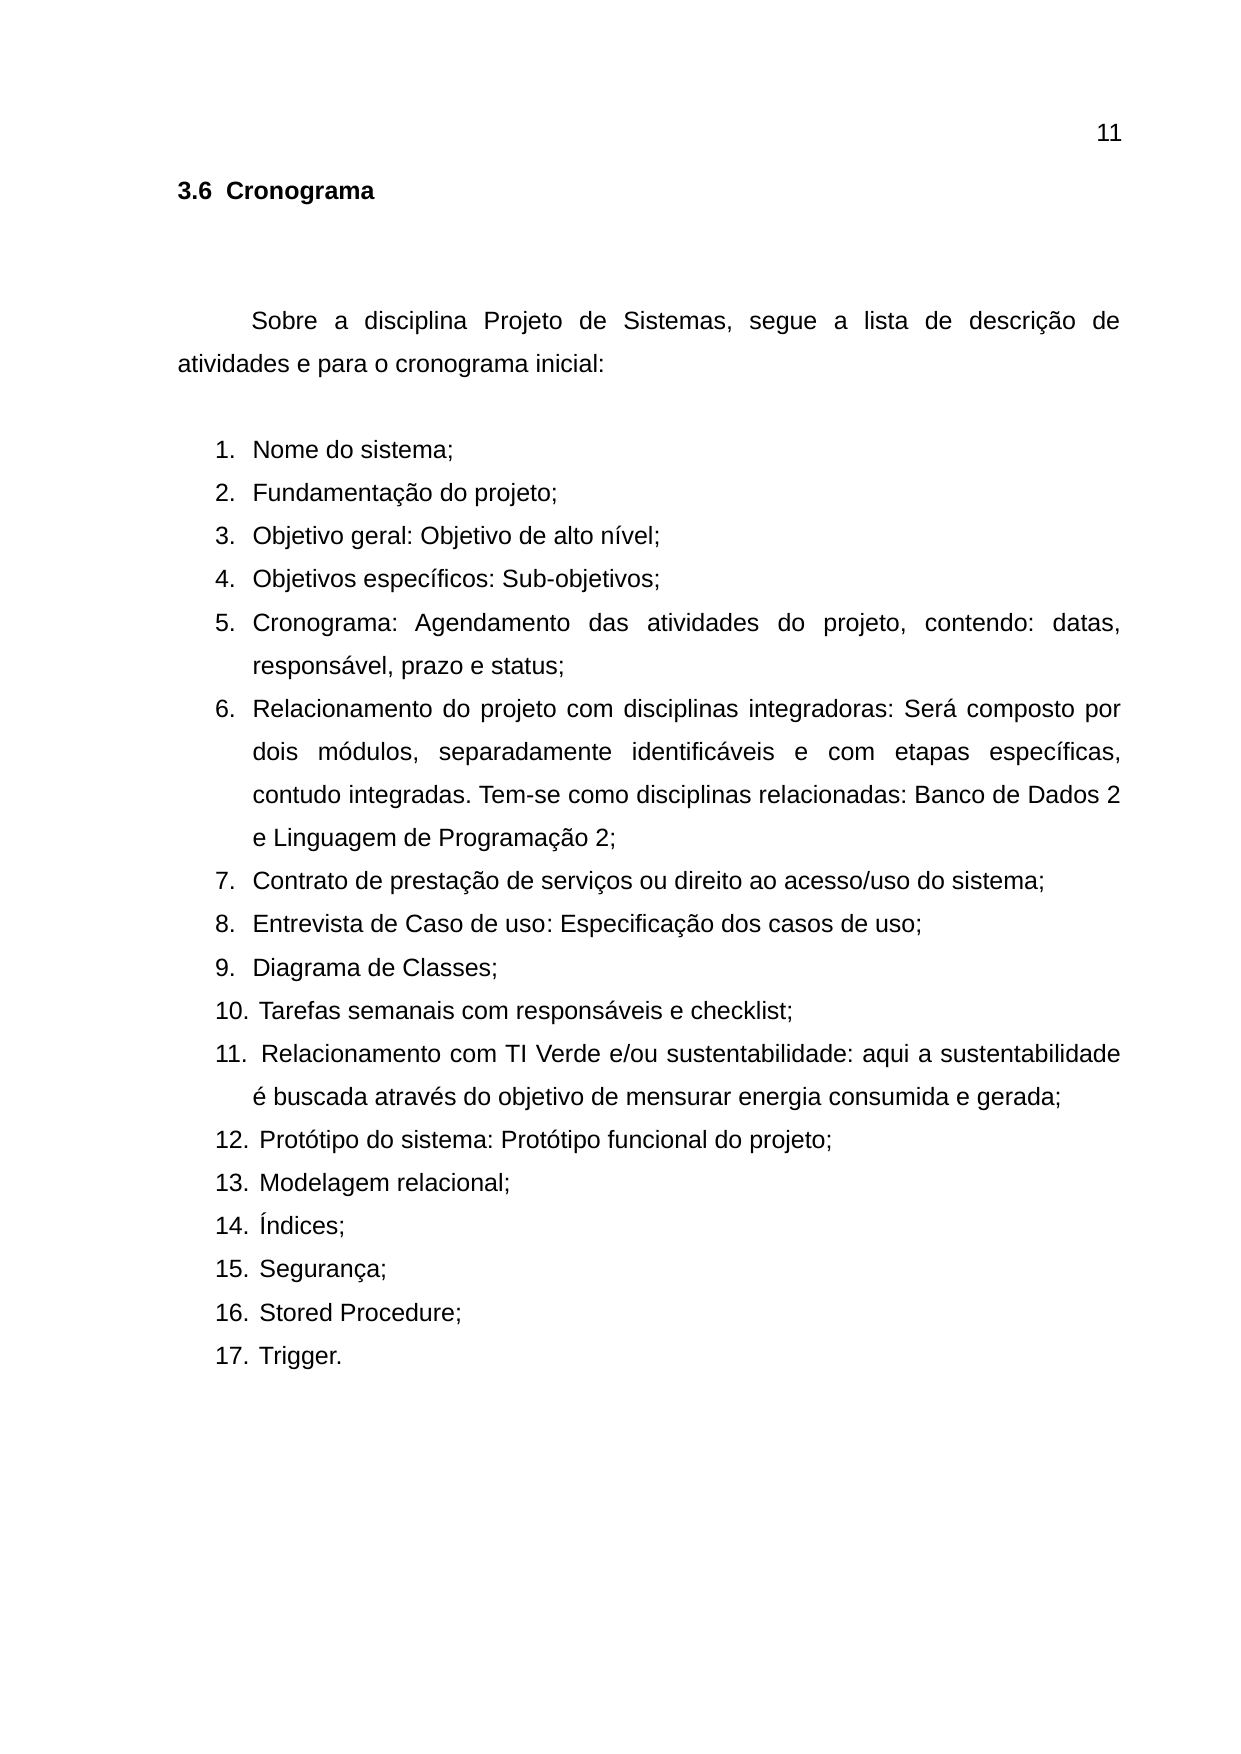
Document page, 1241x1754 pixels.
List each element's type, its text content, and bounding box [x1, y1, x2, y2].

list Objetivo geral: Objetivo de alto nível; [215, 521, 1122, 550]
list Objetivos específicos: Sub-objetivos; [215, 564, 1122, 593]
list Fundamentação do projeto; [215, 478, 1122, 507]
list Modelagem relacional; [215, 1168, 1122, 1197]
list Relacionamento com TI Verde e/ou sustentabilidade: aqui a sustentabilidade é buscada através do objetivo de mensurar energia consumida e gerada; [215, 1039, 1122, 1111]
list Relacionamento do projeto com disciplinas integradoras: Será composto por dois módulos, separadamente identificáveis e com etapas específicas, contudo integradas. Tem-se como disciplinas relacionadas: Banco de Dados 2 e Linguagem de Programação 2; [215, 694, 1122, 852]
list Diagrama de Classes; [215, 953, 1122, 981]
list Índices; [215, 1211, 1122, 1240]
text Sobre a disciplina Projeto de Sistemas, segue a lista de descrição de atividades e para o cronograma inicial: [177, 306, 1122, 378]
list Trigger. [215, 1341, 1122, 1369]
list Tarefas semanais com responsáveis e checklist; [215, 996, 1122, 1024]
list Protótipo do sistema: Protótipo funcional do projeto; [215, 1125, 1122, 1154]
list Stored Procedure; [215, 1298, 1122, 1326]
list Nome do sistema; [215, 435, 1122, 464]
list Contrato de prestação de serviços ou direito ao acesso/uso do sistema; [215, 866, 1122, 895]
subtitle Cronograma [177, 176, 1122, 205]
list Entrevista de Caso de uso : Especificação dos casos de uso; [215, 909, 1122, 938]
list Segurança; [215, 1254, 1122, 1283]
list Cronograma: Agendamento das atividades do projeto, contendo: datas, responsável, prazo e status; [215, 608, 1122, 679]
